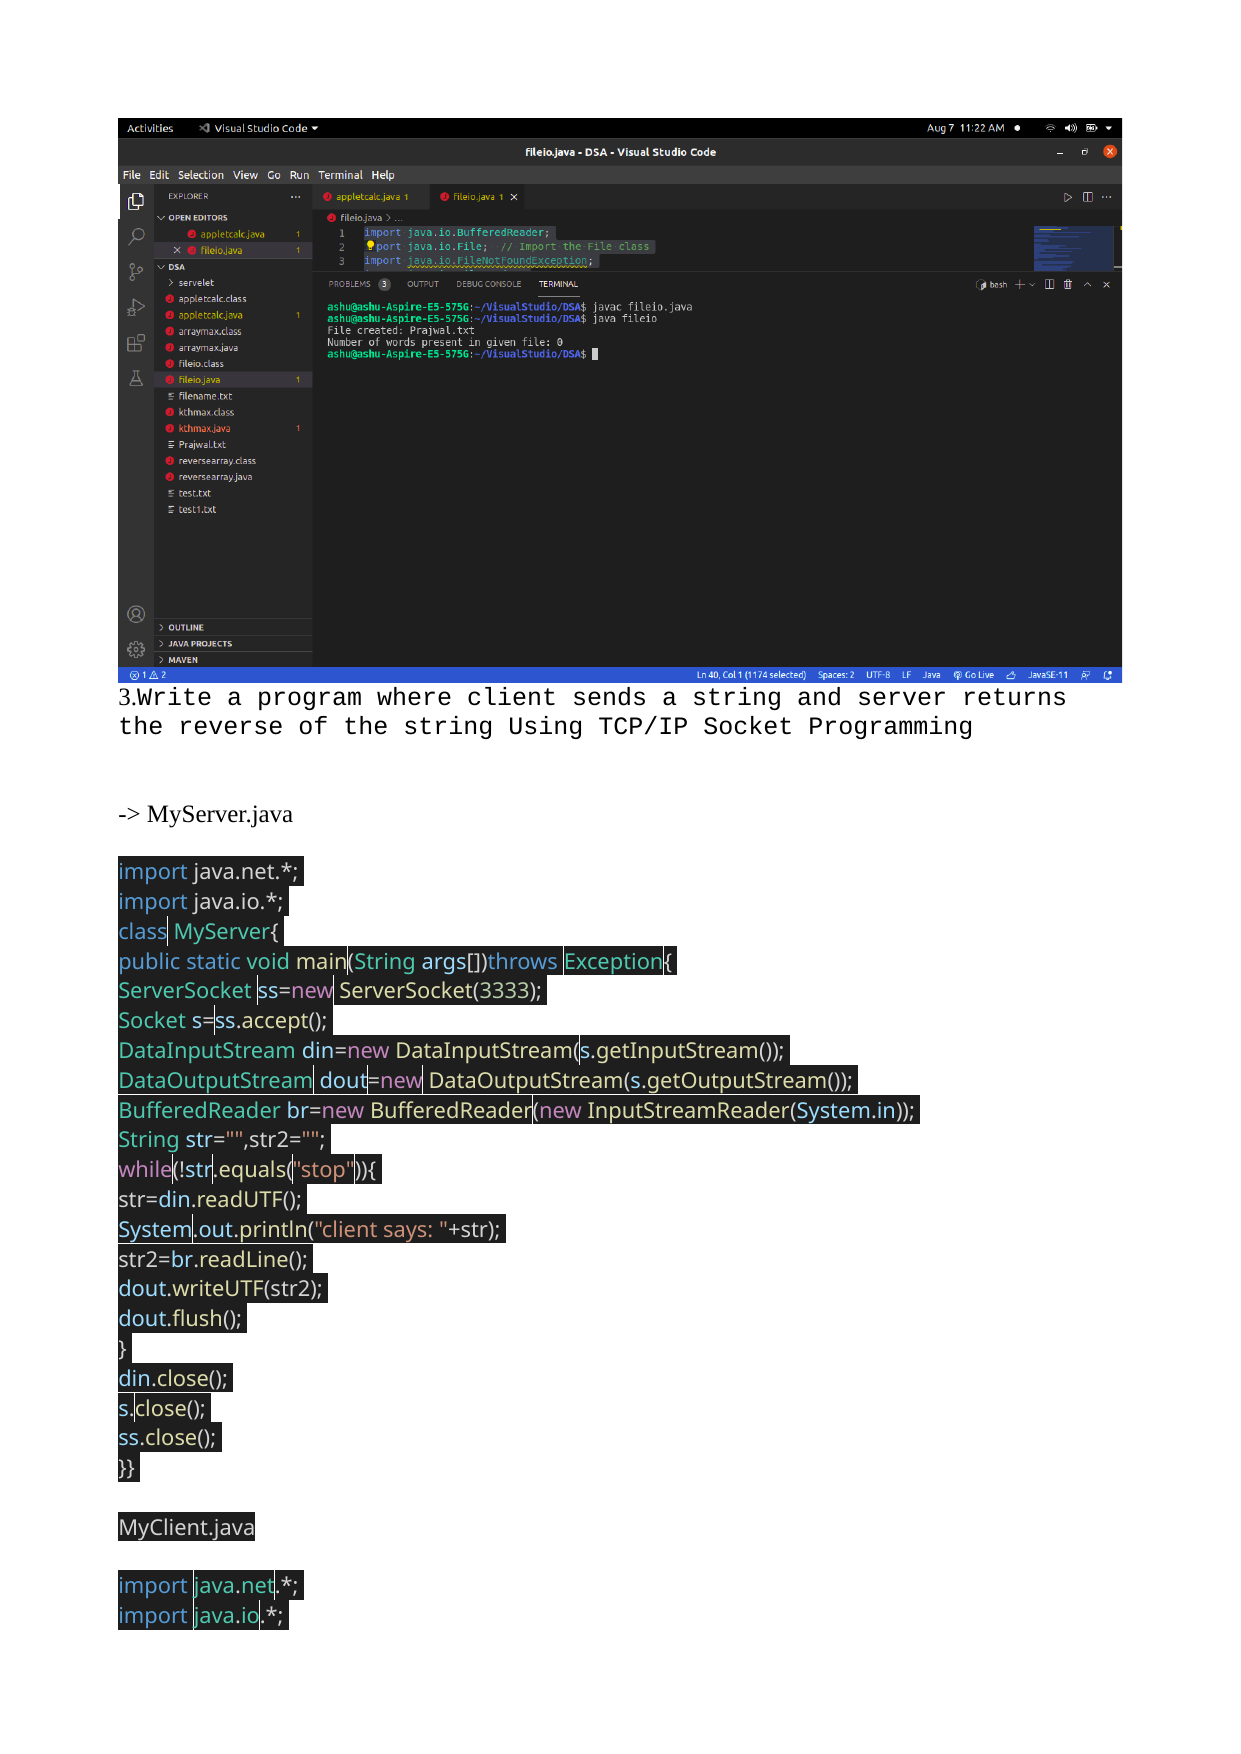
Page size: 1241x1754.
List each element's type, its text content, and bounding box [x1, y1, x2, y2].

text ss.close(); [118, 1422, 1122, 1452]
text ServerSocket ss=new ServerSocket(3333); [118, 975, 1122, 1005]
text String str="",str2=""; [118, 1124, 1122, 1154]
text while(!str.equals("stop")){ [118, 1154, 1122, 1184]
picture [118, 118, 1123, 683]
text import java.io.*; [118, 886, 1122, 916]
text import java.net.*; [118, 856, 1122, 886]
text 3.Write a program where client sends a string and server returns the reverse of the string Using TCP/IP Socket Programming [118, 683, 1122, 742]
text -> MyServer.java [118, 799, 1122, 827]
text public static void main(String args[])throws Exception{ [118, 946, 1122, 975]
text import java.net.*; [118, 1570, 1122, 1600]
text System.out.println("client says: "+str); [118, 1214, 1122, 1243]
text Socket s=ss.accept(); [118, 1005, 1122, 1035]
text s.close(); [118, 1392, 1122, 1422]
text dout.writeUTF(str2); [118, 1273, 1122, 1303]
text } [118, 1333, 1122, 1363]
text MyClient.java [118, 1512, 1122, 1541]
text class MyServer{ [118, 916, 1122, 946]
text import java.io.*; [118, 1600, 1122, 1630]
text DataOutputStream dout=new DataOutputStream(s.getOutputStream()); [118, 1065, 1122, 1094]
text dout.flush(); [118, 1303, 1122, 1333]
text din.close(); [118, 1363, 1122, 1392]
text }} [118, 1452, 1122, 1482]
text BufferedReader br=new BufferedReader(new InputStreamReader(System.in)); [118, 1094, 1122, 1124]
text str=din.readUTF(); [118, 1184, 1122, 1214]
text str2=br.readLine(); [118, 1243, 1122, 1273]
text DataInputStream din=new DataInputStream(s.getInputStream()); [118, 1035, 1122, 1065]
